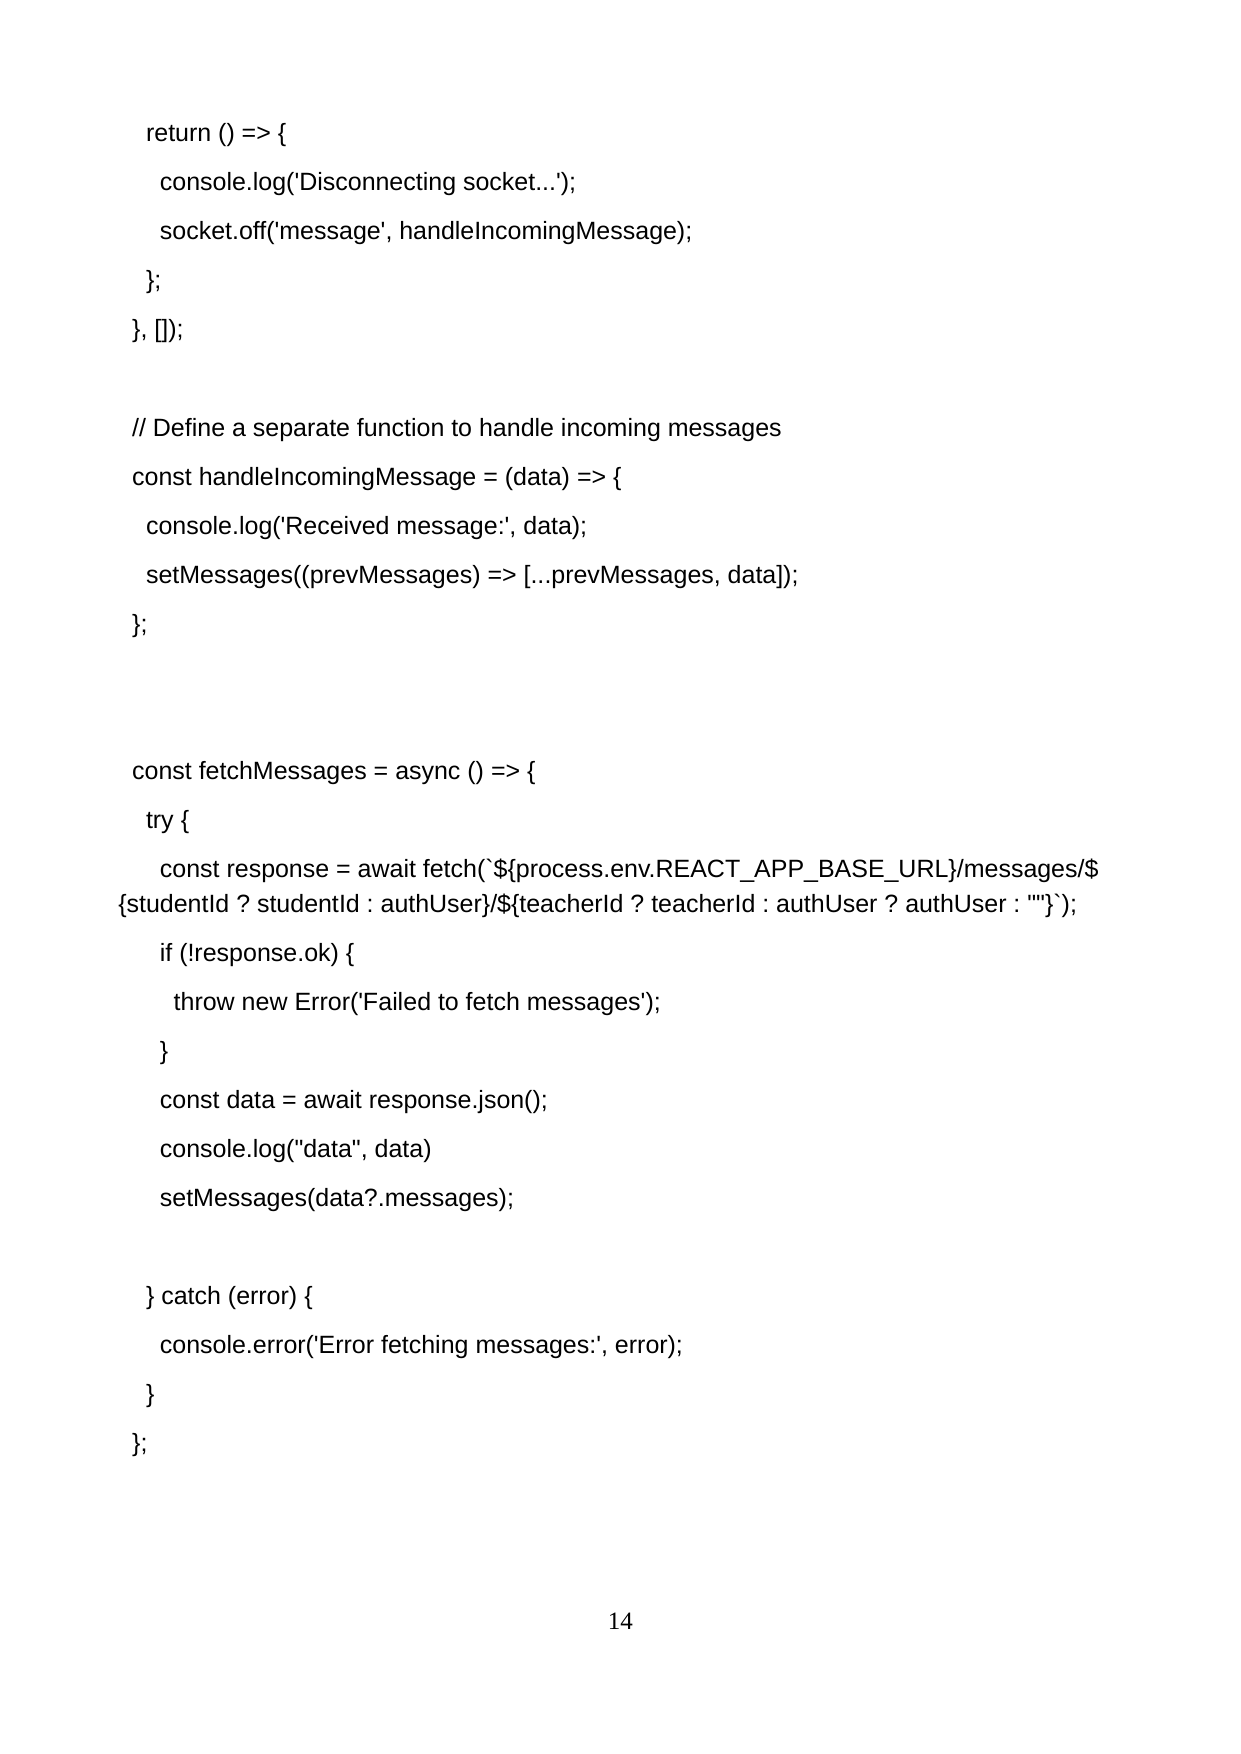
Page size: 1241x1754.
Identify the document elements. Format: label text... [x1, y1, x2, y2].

text console.log('Disconnecting socket...'); [118, 167, 1122, 196]
text // Define a separate function to handle incoming messages [118, 412, 1122, 441]
text socket.off('message', handleIncomingMessage); [118, 216, 1122, 245]
text console.error('Error fetching messages:', error); [118, 1330, 1122, 1359]
text setMessages(data?.messages); [118, 1183, 1122, 1212]
text console.log("data", data) [118, 1134, 1122, 1163]
text if (!response.ok) { [118, 938, 1122, 966]
text } [118, 1036, 1122, 1064]
text }; [118, 609, 1122, 637]
text } [118, 1379, 1122, 1408]
text }; [118, 1428, 1122, 1457]
text setMessages((prevMessages) => [...prevMessages, data]); [118, 560, 1122, 588]
text const handleIncomingMessage = (data) => { [118, 462, 1122, 490]
text try { [118, 805, 1122, 834]
text const response = await fetch(`${process.env.REACT_APP_BASE_URL}/messages/${studentId ? studentId : authUser}/${teacherId ? teacherId : authUser ? authUser : ""}`); [118, 854, 1122, 917]
text const data = await response.json(); [118, 1085, 1122, 1113]
text }; [118, 265, 1122, 294]
text return () => { [118, 118, 1122, 147]
text const fetchMessages = async () => { [118, 756, 1122, 785]
text throw new Error('Failed to fetch messages'); [118, 987, 1122, 1015]
text console.log('Received message:', data); [118, 511, 1122, 539]
text } catch (error) { [118, 1281, 1122, 1310]
text }, []); [118, 314, 1122, 343]
